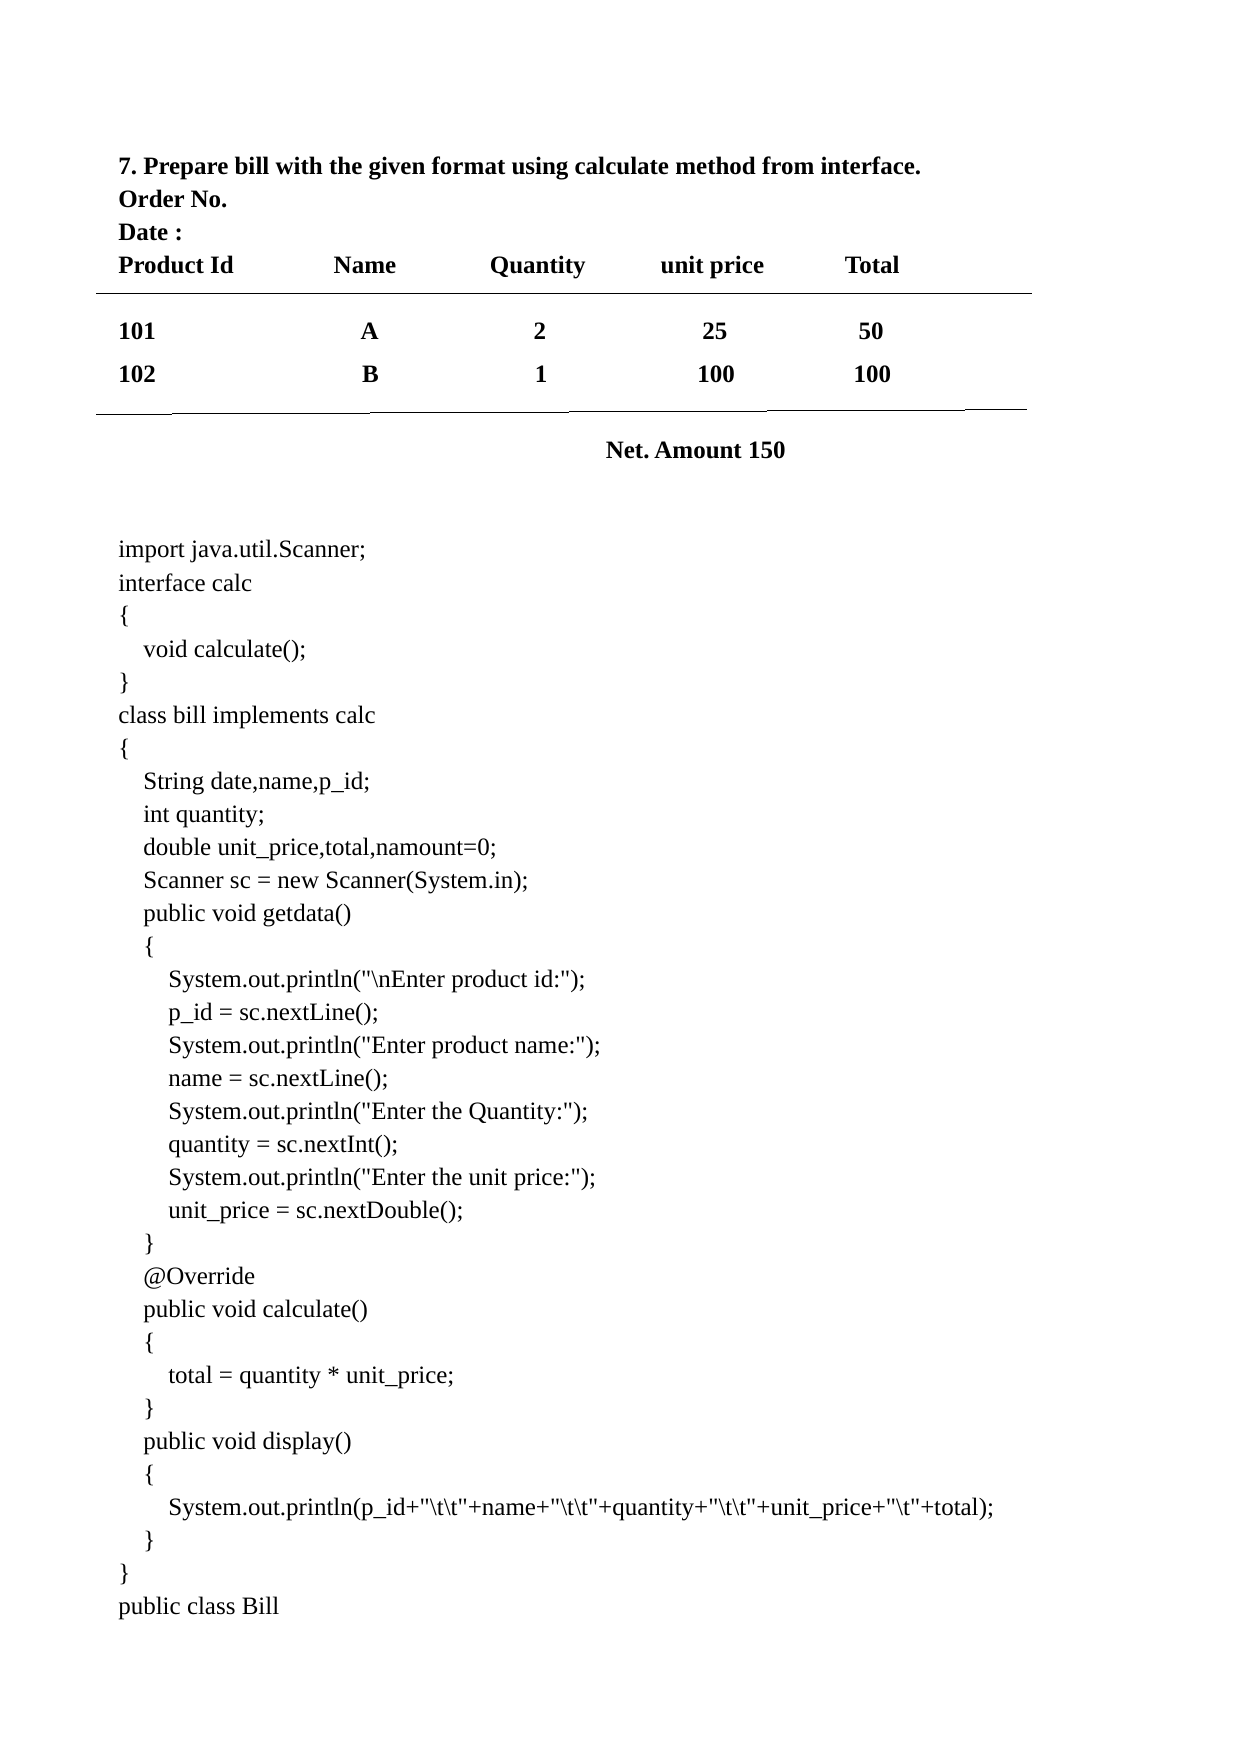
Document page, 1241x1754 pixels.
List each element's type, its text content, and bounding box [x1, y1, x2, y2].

text Product Id Name Quantity unit price Total [118, 250, 1122, 279]
text { [118, 601, 1122, 629]
text class bill implements calc [118, 700, 1122, 728]
text System.out.println("Enter product name:"); [118, 1030, 1122, 1059]
text System.out.println("Enter the unit price:"); [118, 1162, 1122, 1191]
text public void display() [118, 1426, 1122, 1455]
text public void getdata() [118, 898, 1122, 927]
text System.out.println(p_id+"\t\t"+name+"\t\t"+quantity+"\t\t"+unit_price+"\t"+total); [118, 1492, 1122, 1521]
text } [118, 667, 1122, 695]
text public void calculate() [118, 1294, 1122, 1323]
text } [118, 1393, 1122, 1422]
text { [118, 1327, 1122, 1356]
text } [118, 1558, 1122, 1587]
text } [118, 1228, 1122, 1257]
text { [118, 1459, 1122, 1488]
text 101 A 2 25 50 [118, 316, 1122, 345]
text System.out.println("\nEnter product id:"); [118, 964, 1122, 993]
text double unit_price,total,namount=0; [118, 832, 1122, 861]
text p_id = sc.nextLine(); [118, 997, 1122, 1026]
text } [118, 1525, 1122, 1554]
text interface calc [118, 568, 1122, 596]
text Scanner sc = new Scanner(System.in); [118, 865, 1122, 893]
text 102 B 1 100 100 [118, 359, 1122, 388]
text Net. Amount 150 [118, 436, 1122, 464]
text { [118, 733, 1122, 761]
text { [118, 931, 1122, 959]
text @Override [118, 1261, 1122, 1290]
text import java.util.Scanner; [118, 534, 1122, 563]
text Date : [118, 217, 1122, 246]
text public class Bill [118, 1591, 1122, 1620]
text String date,name,p_id; [118, 766, 1122, 794]
text total = quantity * unit_price; [118, 1360, 1122, 1389]
text 7. Prepare bill with the given format using calculate method from interface. [118, 151, 1122, 180]
text void calculate(); [118, 634, 1122, 662]
text name = sc.nextLine(); [118, 1063, 1122, 1092]
text Order No. [118, 184, 1122, 213]
text int quantity; [118, 799, 1122, 827]
text unit_price = sc.nextDouble(); [118, 1195, 1122, 1224]
text quantity = sc.nextInt(); [118, 1129, 1122, 1158]
text System.out.println("Enter the Quantity:"); [118, 1096, 1122, 1125]
